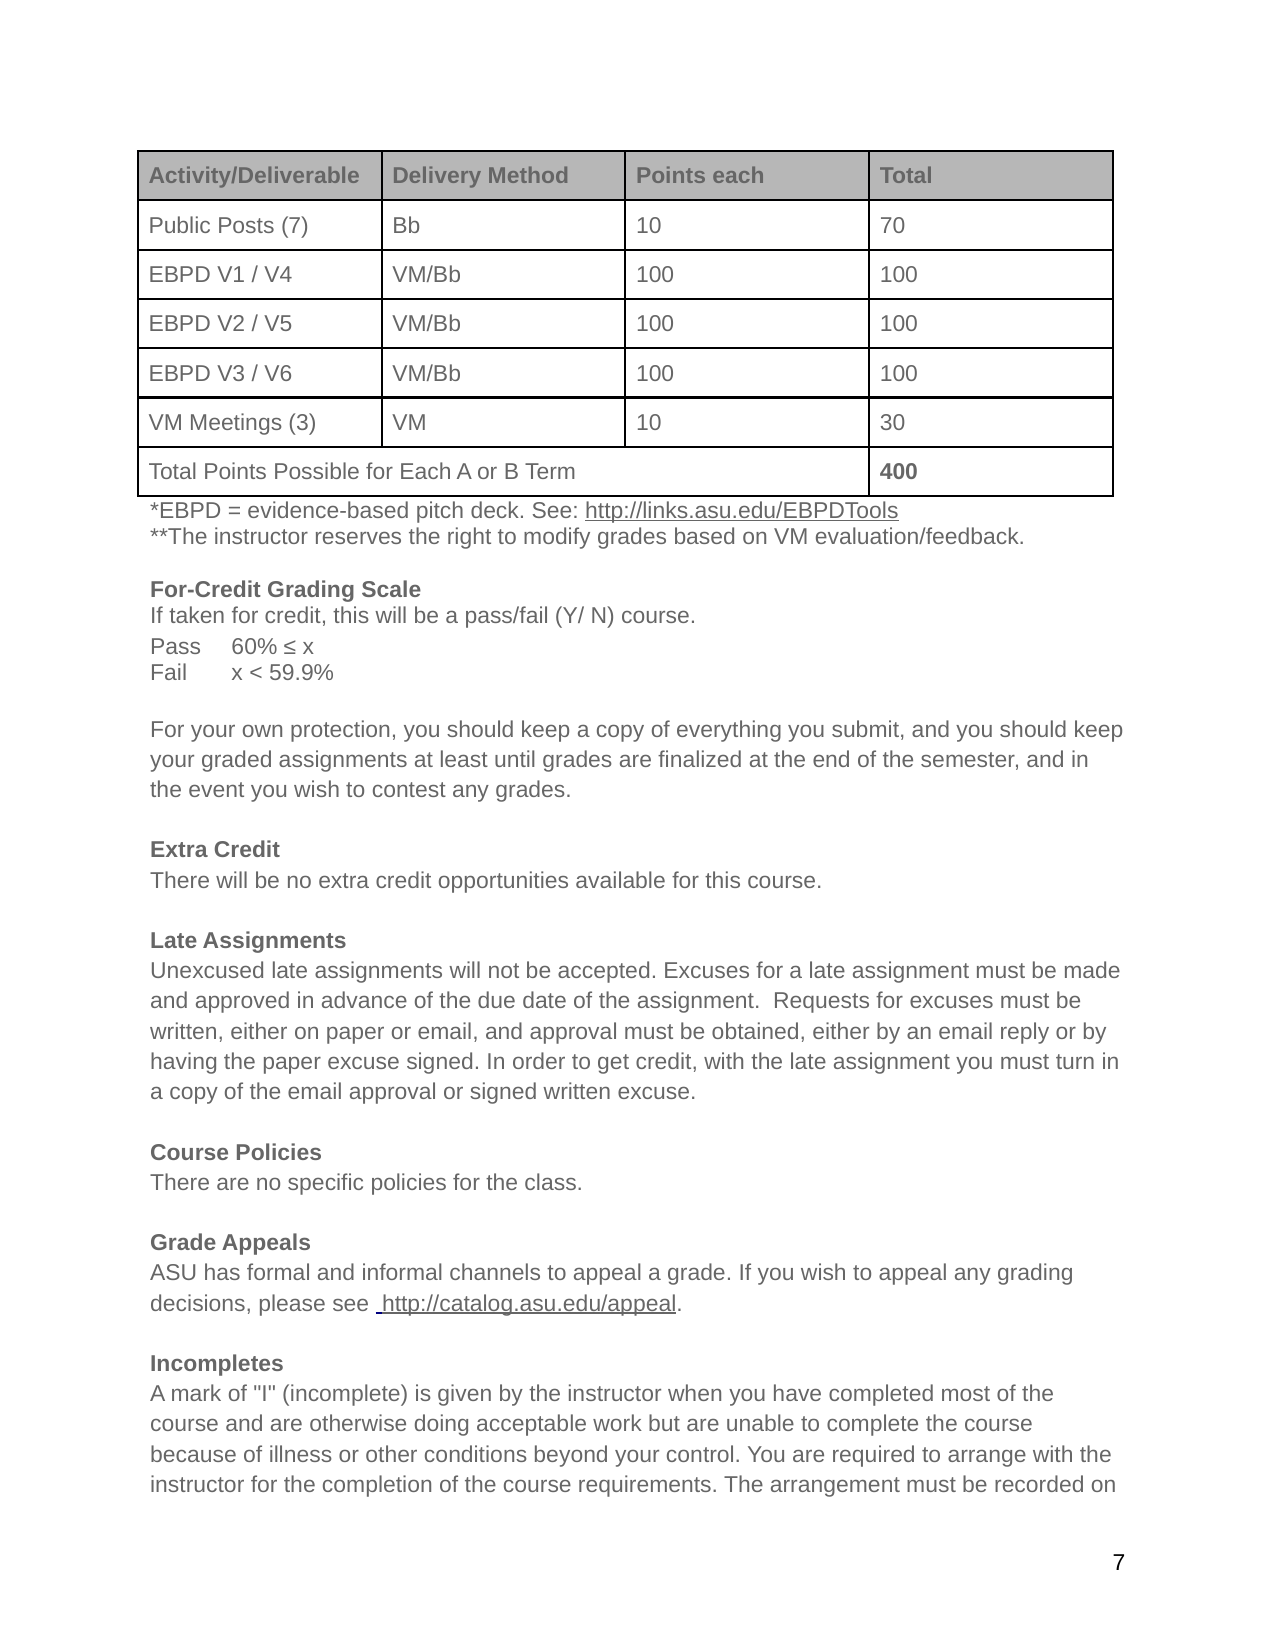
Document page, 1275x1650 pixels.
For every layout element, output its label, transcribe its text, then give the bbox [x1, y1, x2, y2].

table_cell Total Points Possible for Each A or B Term [139, 448, 868, 495]
table_cell 30 [870, 399, 1112, 446]
text For your own protection, you should keep a copy of everything you submit, and you should keep your graded assignments at least until grades are finalized at the end of the semester, and in the event you wish to contest any grades. [150, 716, 1125, 802]
table_cell 100 [626, 251, 868, 298]
table_cell 100 [626, 349, 868, 396]
table_cell EBPD V3 / V6 [139, 349, 381, 396]
text Extra Credit [150, 836, 1125, 863]
text Late Assignments [150, 927, 1125, 953]
table_cell 400 [870, 448, 1112, 495]
table_cell EBPD V2 / V5 [139, 300, 381, 347]
table_cell VM/Bb [383, 300, 624, 347]
table_cell Bb [383, 201, 624, 248]
text If taken for credit, this will be a pass/fail (Y/ N) course. [150, 602, 1125, 629]
table_cell VM [383, 399, 624, 446]
table_cell VM/Bb [383, 251, 624, 298]
table_header Points each [626, 152, 868, 199]
table_cell 10 [626, 201, 868, 248]
text There are no specific policies for the class. [150, 1169, 1125, 1195]
table_cell EBPD V1 / V4 [139, 251, 381, 298]
text A mark of "I" (incomplete) is given by the instructor when you have completed most of the course and are otherwise doing acceptable work but are unable to complete the course because of illness or other conditions beyond your control. You are required to arrange with the instructor for the completion of the course requirements. The arrangement must be recorded on [150, 1380, 1125, 1497]
text *EBPD = evidence-based pitch deck. See: http://links.asu.edu/EBPDTools [150, 497, 1125, 523]
text Course Policies [150, 1138, 1125, 1165]
text For-Credit Grading Scale [150, 576, 1125, 602]
text Unexcused late assignments will not be accepted. Excuses for a late assignment must be made and approved in advance of the due date of the assignment. Requests for excuses must be written, either on paper or email, and approval must be obtained, either by an email reply or by having the paper excuse signed. In order to get credit, with the late assignment you must turn in a copy of the email approval or signed written excuse. [150, 957, 1125, 1104]
text Incompletes [150, 1350, 1125, 1376]
text Grade Appeals [150, 1229, 1125, 1255]
table_cell 70 [870, 201, 1112, 248]
table_cell 100 [870, 349, 1112, 396]
table_header Activity/Deliverable [139, 152, 381, 199]
text **The instructor reserves the right to modify grades based on VM evaluation/feedback. [150, 523, 1125, 550]
table_cell VM Meetings (3) [139, 399, 381, 446]
text Pass 60% ≤ x [150, 633, 1125, 659]
table_cell 10 [626, 399, 868, 446]
table_cell 100 [870, 251, 1112, 298]
text ASU has formal and informal channels to appeal a grade. If you wish to appeal any grading decisions, please see http://catalog.asu.edu/appeal. [150, 1259, 1125, 1316]
table_header Total [870, 152, 1112, 199]
text Fail x < 59.9% [150, 659, 1125, 685]
table_cell Public Posts (7) [139, 201, 381, 248]
table_cell 100 [626, 300, 868, 347]
table_header Delivery Method [383, 152, 624, 199]
text There will be no extra credit opportunities available for this course. [150, 867, 1125, 893]
table_cell 100 [870, 300, 1112, 347]
table_cell VM/Bb [383, 349, 624, 396]
